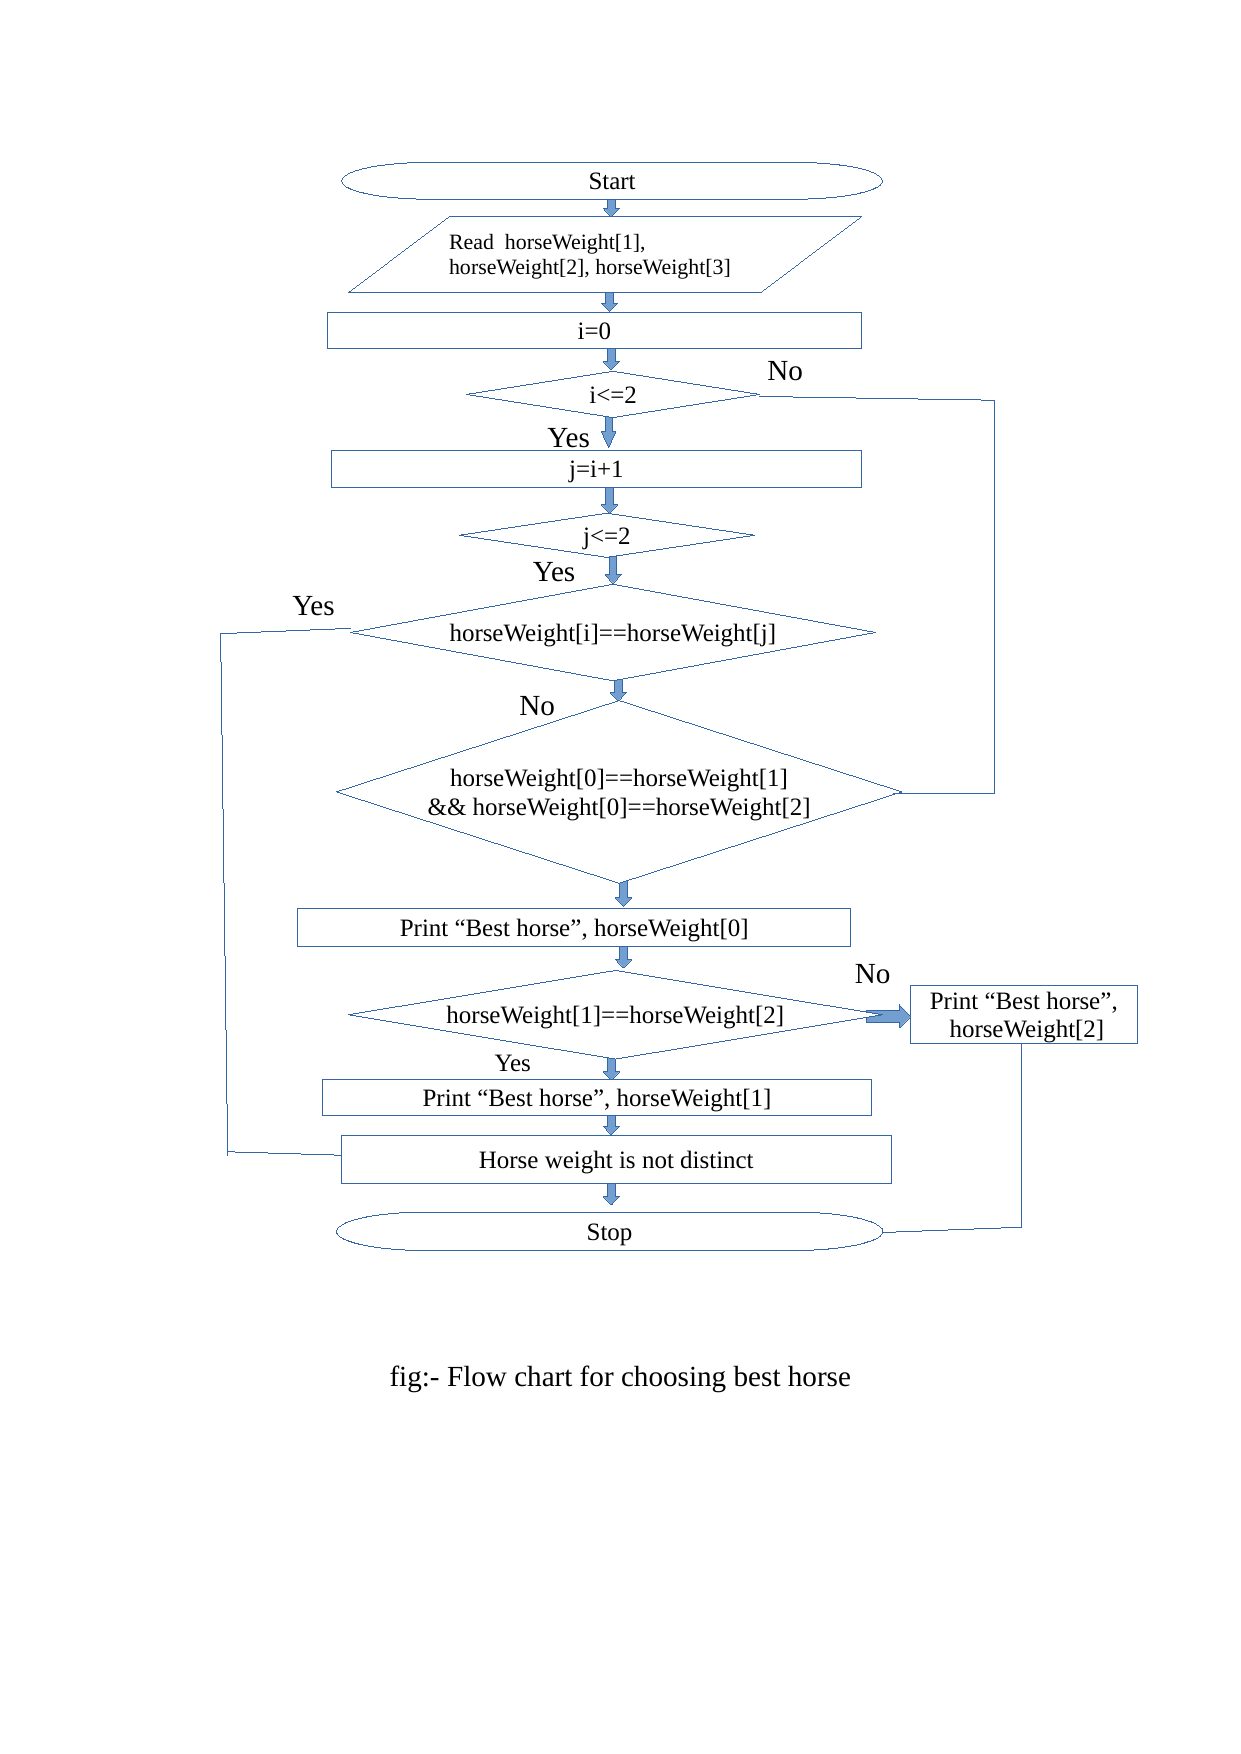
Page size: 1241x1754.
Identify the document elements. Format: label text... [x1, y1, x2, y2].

text Yes [118, 588, 586, 621]
text No [226, 957, 1122, 990]
text [995, 688, 1122, 722]
text Yes [118, 554, 612, 588]
text [118, 688, 221, 722]
text [995, 588, 1122, 621]
text [621, 688, 994, 722]
text [614, 554, 994, 588]
text Yes [118, 420, 994, 453]
text fig:- Flow chart for choosing best horse [118, 1359, 1122, 1393]
text [995, 420, 1122, 453]
text [995, 554, 1122, 588]
text No [222, 688, 617, 722]
text [640, 588, 994, 621]
text [118, 957, 225, 990]
text No [118, 353, 1122, 386]
